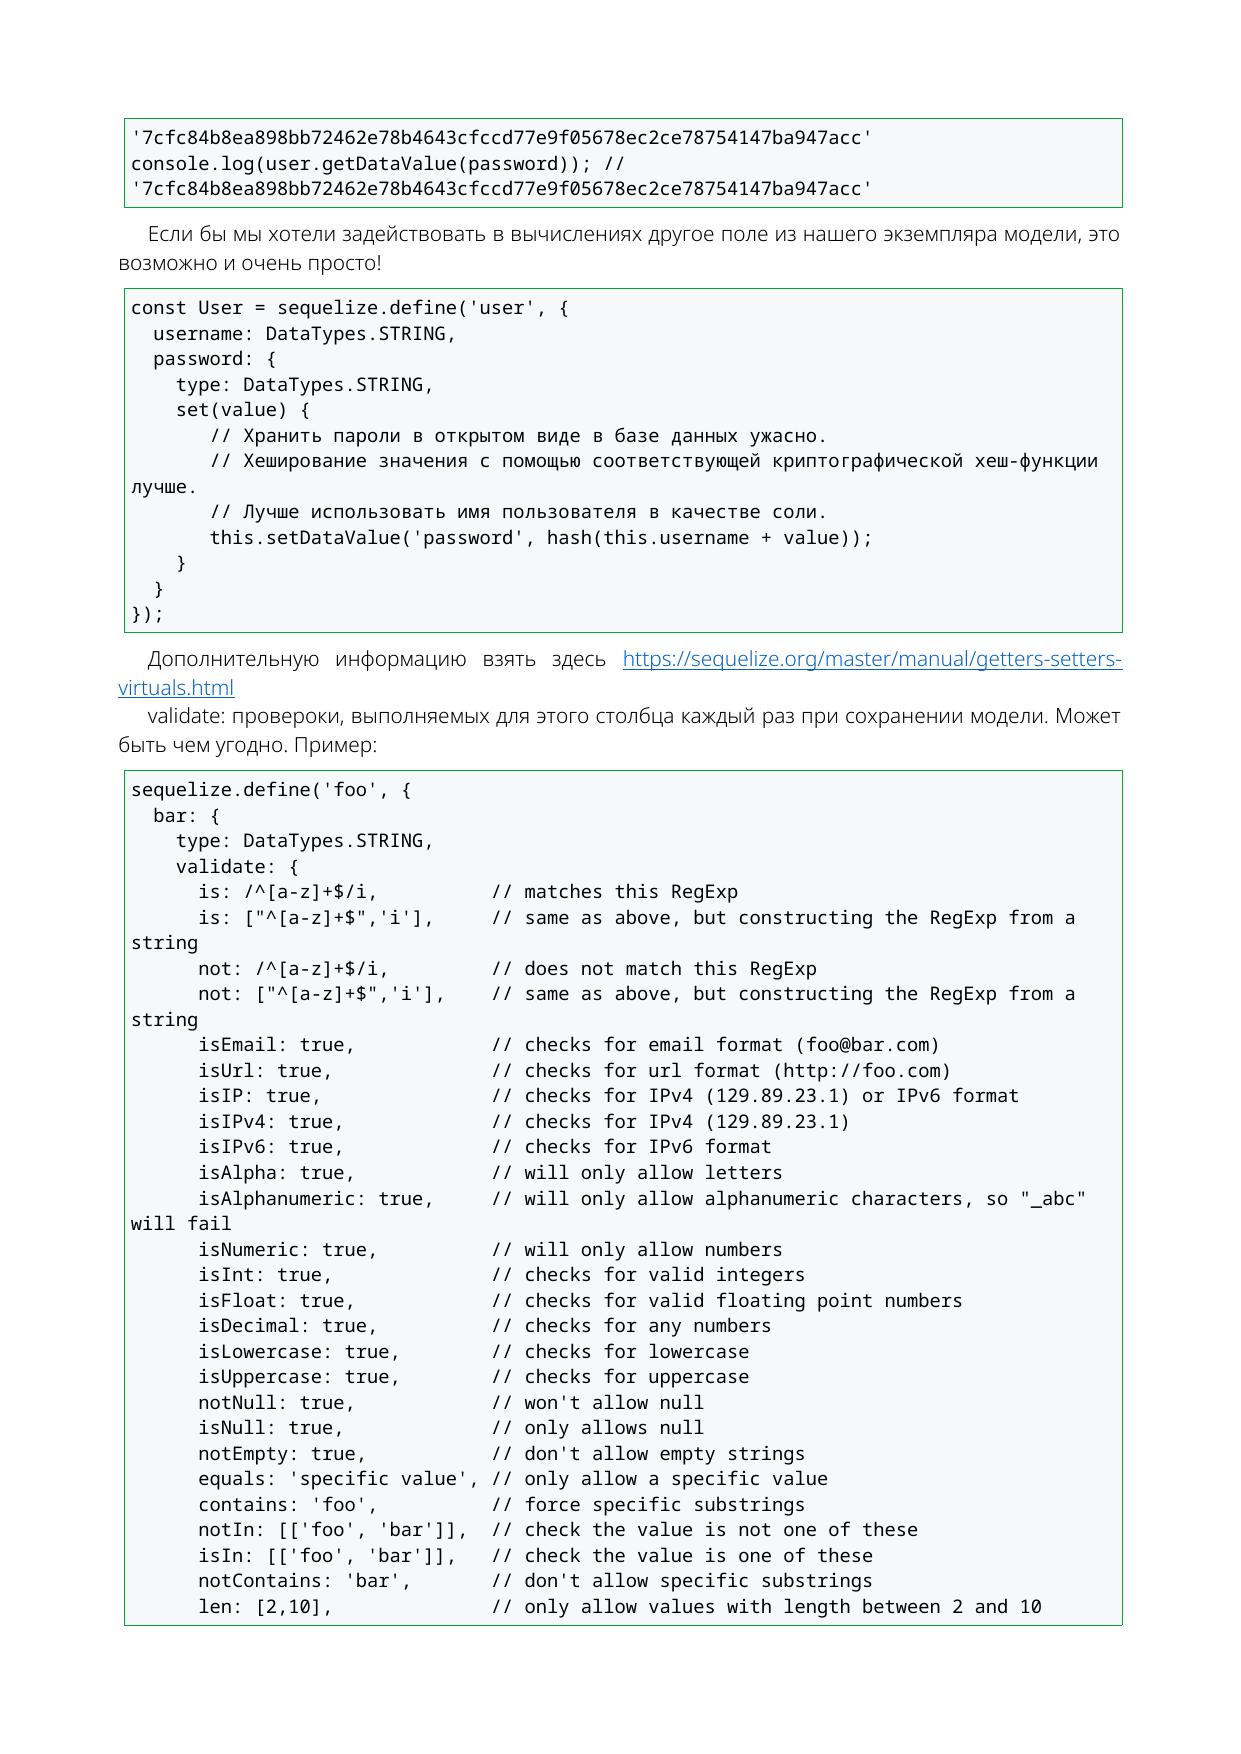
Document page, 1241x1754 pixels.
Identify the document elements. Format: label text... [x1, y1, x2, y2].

text isInt: true, // checks for valid integers [125, 1255, 1122, 1280]
text isNumeric: true, // will only allow numbers [125, 1229, 1122, 1255]
text validate: провероки, выполняемых для этого столбца каждый раз при сохранении модели. Может быть чем угодно. Пример: [118, 701, 1122, 758]
text equals: 'specific value', // only allow a specific value [125, 1459, 1122, 1484]
text isIPv6: true, // checks for IPv6 format [125, 1127, 1122, 1153]
text not: /^[a-z]+$/i, // does not match this RegExp [125, 949, 1122, 974]
text username: DataTypes.STRING, [125, 313, 1122, 339]
text isNull: true, // only allows null [125, 1408, 1122, 1433]
text notNull: true, // won't allow null [125, 1382, 1122, 1408]
text isIPv4: true, // checks for IPv4 (129.89.23.1) [125, 1102, 1122, 1127]
text const User = sequelize.define('user', { [125, 289, 1122, 313]
text isAlphanumeric: true, // will only allow alphanumeric characters, so "_abc" will fail [125, 1178, 1122, 1229]
text set(value) { [125, 390, 1122, 416]
text isIP: true, // checks for IPv4 (129.89.23.1) or IPv6 format [125, 1076, 1122, 1102]
text isLowercase: true, // checks for lowercase [125, 1331, 1122, 1357]
text Если бы мы хотели задействовать в вычислениях другое поле из нашего экземпляра модели, это возможно и очень просто! [118, 219, 1122, 276]
text notEmpty: true, // don't allow empty strings [125, 1433, 1122, 1459]
text notIn: [['foo', 'bar']], // check the value is not one of these [125, 1510, 1122, 1536]
text notContains: 'bar', // don't allow specific substrings [125, 1561, 1122, 1587]
text isUppercase: true, // checks for uppercase [125, 1357, 1122, 1382]
text is: ["^[a-z]+$",'i'], // same as above, but constructing the RegExp from a string [125, 898, 1122, 949]
text validate: { [125, 847, 1122, 872]
text isDecimal: true, // checks for any numbers [125, 1306, 1122, 1331]
text isFloat: true, // checks for valid floating point numbers [125, 1280, 1122, 1306]
text this.setDataValue('password', hash(this.username + value)); [125, 518, 1122, 543]
text bar: { [125, 796, 1122, 821]
text } [125, 543, 1122, 569]
text isIn: [['foo', 'bar']], // check the value is one of these [125, 1536, 1122, 1561]
text }); [125, 594, 1122, 632]
text isAlpha: true, // will only allow letters [125, 1153, 1122, 1178]
text console.log(user.getDataValue(password)); // '7cfc84b8ea898bb72462e78b4643cfccd77e9f05678ec2ce78754147ba947acc' [125, 144, 1122, 207]
text sequelize.define('foo', { [125, 771, 1122, 796]
text len: [2,10], // only allow values with length between 2 and 10 [125, 1587, 1122, 1625]
text // Хеширование значения с помощью соответствующей криптографической хеш-функции лучше. [125, 441, 1122, 492]
text isUrl: true, // checks for url format (http://foo.com) [125, 1051, 1122, 1076]
text type: DataTypes.STRING, [125, 821, 1122, 847]
text '7cfc84b8ea898bb72462e78b4643cfccd77e9f05678ec2ce78754147ba947acc' [125, 119, 1122, 144]
text contains: 'foo', // force specific substrings [125, 1484, 1122, 1510]
text } [125, 569, 1122, 594]
text Дополнительную информацию взять здесь https://sequelize.org/master/manual/getters-setters-virtuals.html [118, 644, 1122, 701]
text // Хранить пароли в открытом виде в базе данных ужасно. [125, 416, 1122, 441]
text not: ["^[a-z]+$",'i'], // same as above, but constructing the RegExp from a string [125, 974, 1122, 1025]
text type: DataTypes.STRING, [125, 364, 1122, 390]
text is: /^[a-z]+$/i, // matches this RegExp [125, 872, 1122, 898]
text isEmail: true, // checks for email format (foo@bar.com) [125, 1025, 1122, 1051]
text password: { [125, 339, 1122, 364]
text // Лучше использовать имя пользователя в качестве соли. [125, 492, 1122, 518]
